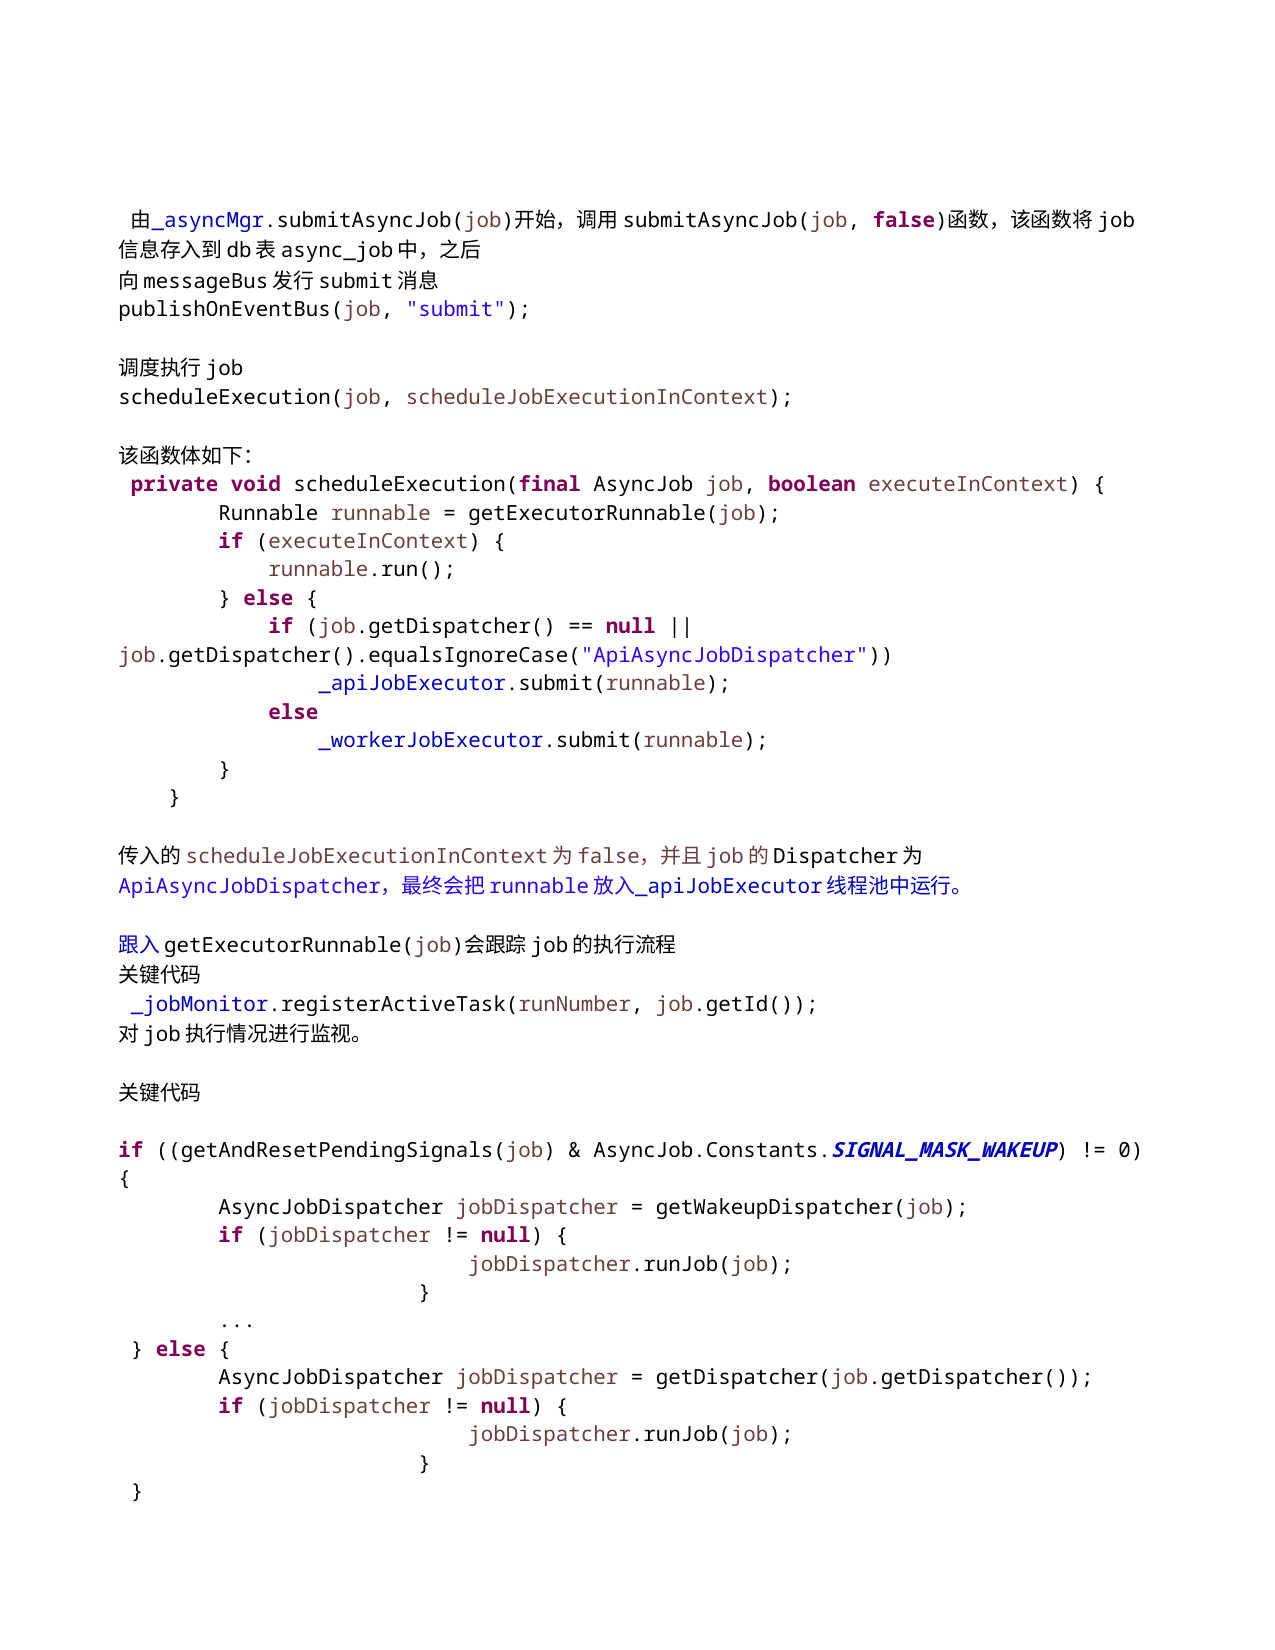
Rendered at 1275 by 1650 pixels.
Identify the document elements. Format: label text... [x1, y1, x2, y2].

text runnable.run(); [118, 554, 1157, 583]
text 调度执行job [118, 352, 1157, 382]
text jobDispatcher.runJob(job); [118, 1419, 1157, 1448]
text } [118, 754, 1157, 782]
text _jobMonitor.registerActiveTask(runNumber, job.getId()); [118, 989, 1157, 1017]
text AsyncJobDispatcher jobDispatcher = getDispatcher(job.getDispatcher()); [118, 1362, 1157, 1391]
text 关键代码 [118, 959, 1157, 989]
text 该函数体如下： [118, 439, 1157, 469]
text 对job执行情况进行监视。 [118, 1017, 1157, 1048]
text } else { [118, 1334, 1157, 1362]
text } [118, 782, 1157, 811]
text _workerJobExecutor.submit(runnable); [118, 725, 1157, 754]
text } [118, 1448, 1157, 1476]
text if (jobDispatcher != null) { [118, 1391, 1157, 1419]
text } else { [118, 583, 1157, 611]
text AsyncJobDispatcher jobDispatcher = getWakeupDispatcher(job); [118, 1192, 1157, 1220]
text } [118, 1277, 1157, 1306]
text if (executeInContext) { [118, 526, 1157, 554]
text 关键代码 [118, 1076, 1157, 1106]
text Runnable runnable = getExecutorRunnable(job); [118, 498, 1157, 526]
text ... [118, 1306, 1157, 1334]
text else [118, 697, 1157, 725]
text if (jobDispatcher != null) { [118, 1220, 1157, 1249]
text jobDispatcher.runJob(job); [118, 1249, 1157, 1277]
text 由_asyncMgr.submitAsyncJob(job)开始，调用submitAsyncJob(job, false)函数，该函数将job信息存入到db表async_job中，之后 [118, 203, 1157, 264]
text if (job.getDispatcher() == null || job.getDispatcher().equalsIgnoreCase("ApiAsyncJobDispatcher")) [118, 611, 1157, 668]
text } [118, 1476, 1157, 1505]
text 向messageBus发行submit消息 [118, 264, 1157, 294]
text publishOnEventBus(job, "submit"); [118, 294, 1157, 323]
text scheduleExecution(job, scheduleJobExecutionInContext); [118, 382, 1157, 410]
text if ((getAndResetPendingSignals(job) & AsyncJob.Constants.SIGNAL_MASK_WAKEUP) != 0) { [118, 1135, 1157, 1192]
text _apiJobExecutor.submit(runnable); [118, 668, 1157, 697]
text private void scheduleExecution(final AsyncJob job, boolean executeInContext) { [118, 469, 1157, 498]
text 传入的 scheduleJobExecutionInContext为false，并且job的Dispatcher为 ApiAsyncJobDispatcher，最终会把runnable放入_apiJobExecutor线程池中运行。 [118, 839, 1157, 899]
text 跟入getExecutorRunnable(job)会跟踪job的执行流程 [118, 928, 1157, 959]
